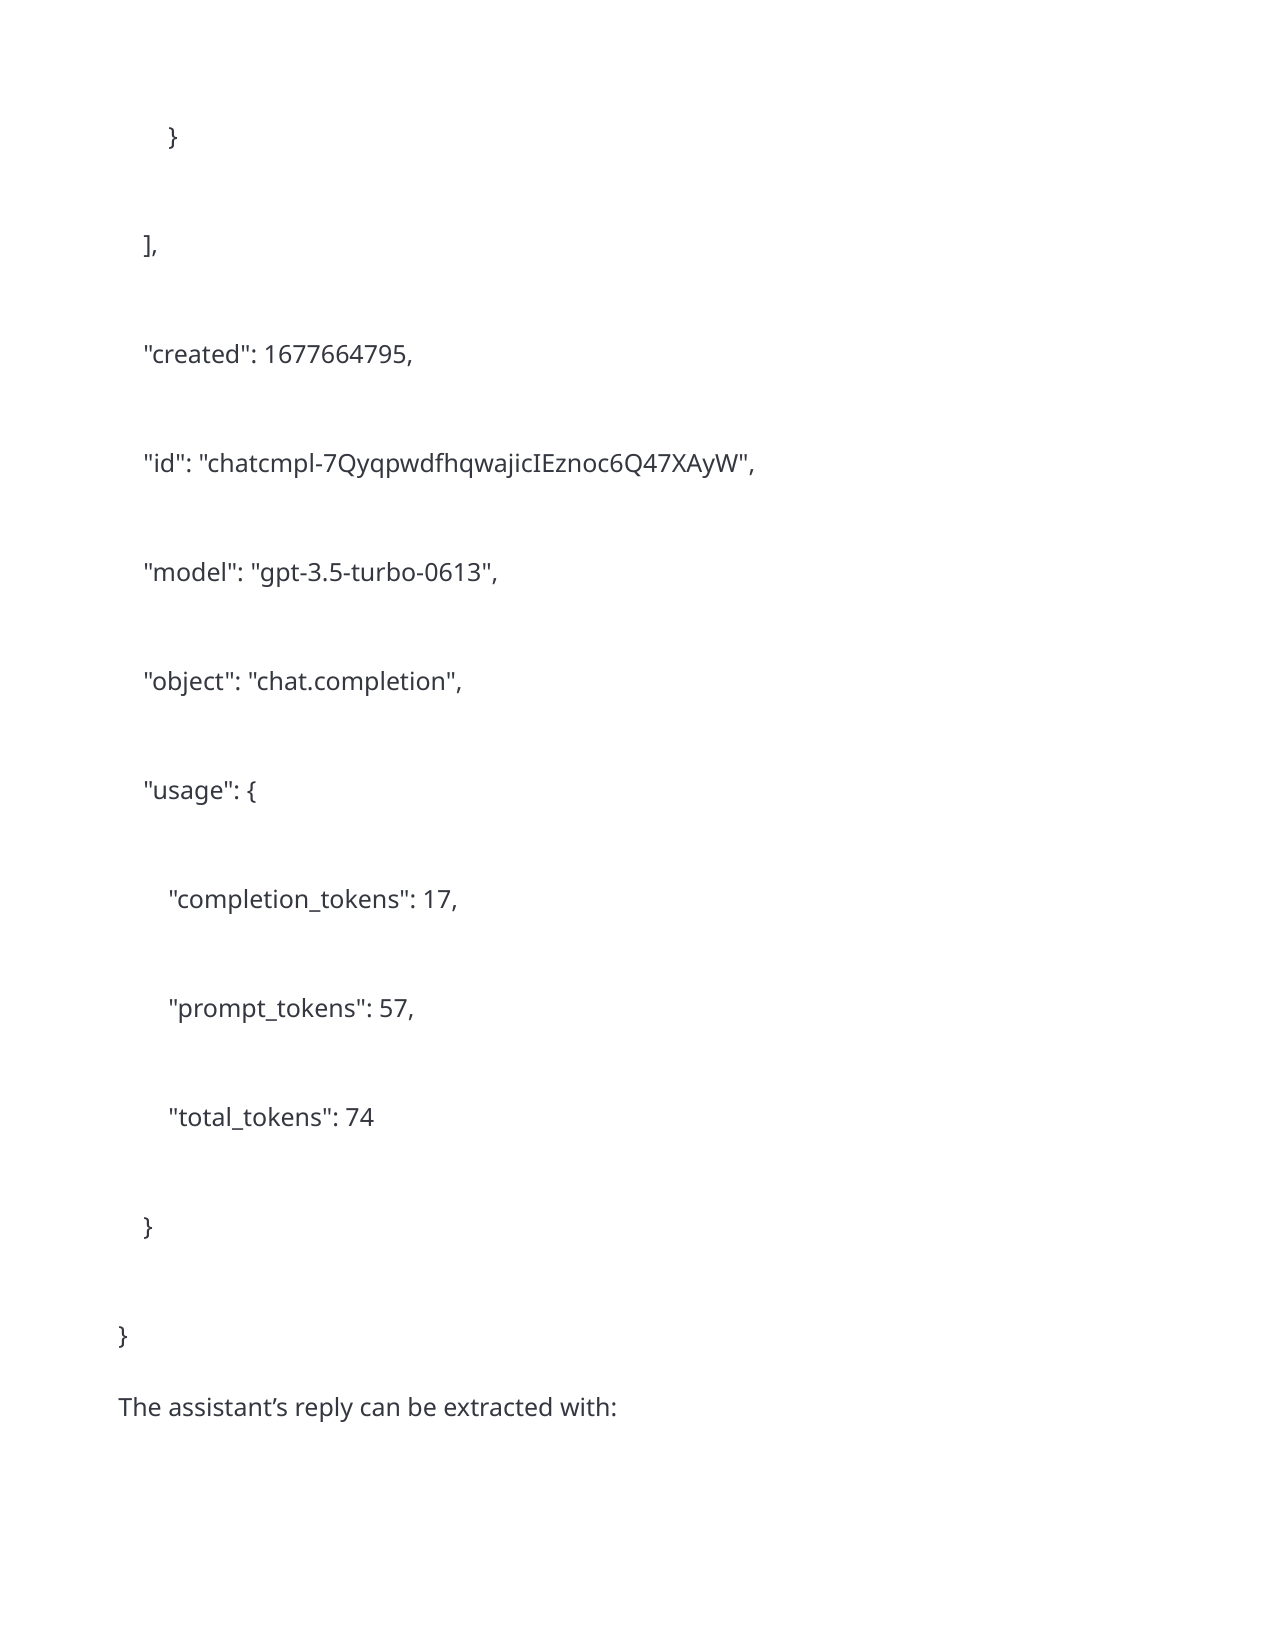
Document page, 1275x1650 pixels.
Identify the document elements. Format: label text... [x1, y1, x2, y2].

text } [118, 1209, 1157, 1243]
text The assistant’s reply can be extracted with: [118, 1389, 1157, 1423]
text "object": "chat.completion", [118, 663, 1157, 697]
text "total_tokens": 74 [118, 1100, 1157, 1134]
text "id": "chatcmpl-7QyqpwdfhqwajicIEznoc6Q47XAyW", [118, 445, 1157, 479]
text "usage": { [118, 772, 1157, 807]
text ], [118, 227, 1157, 261]
text } [118, 1318, 1157, 1352]
text "completion_tokens": 17, [118, 882, 1157, 916]
text "model": "gpt-3.5-turbo-0613", [118, 554, 1157, 588]
text "created": 1677664795, [118, 336, 1157, 370]
text } [118, 118, 1157, 152]
text "prompt_tokens": 57, [118, 991, 1157, 1025]
